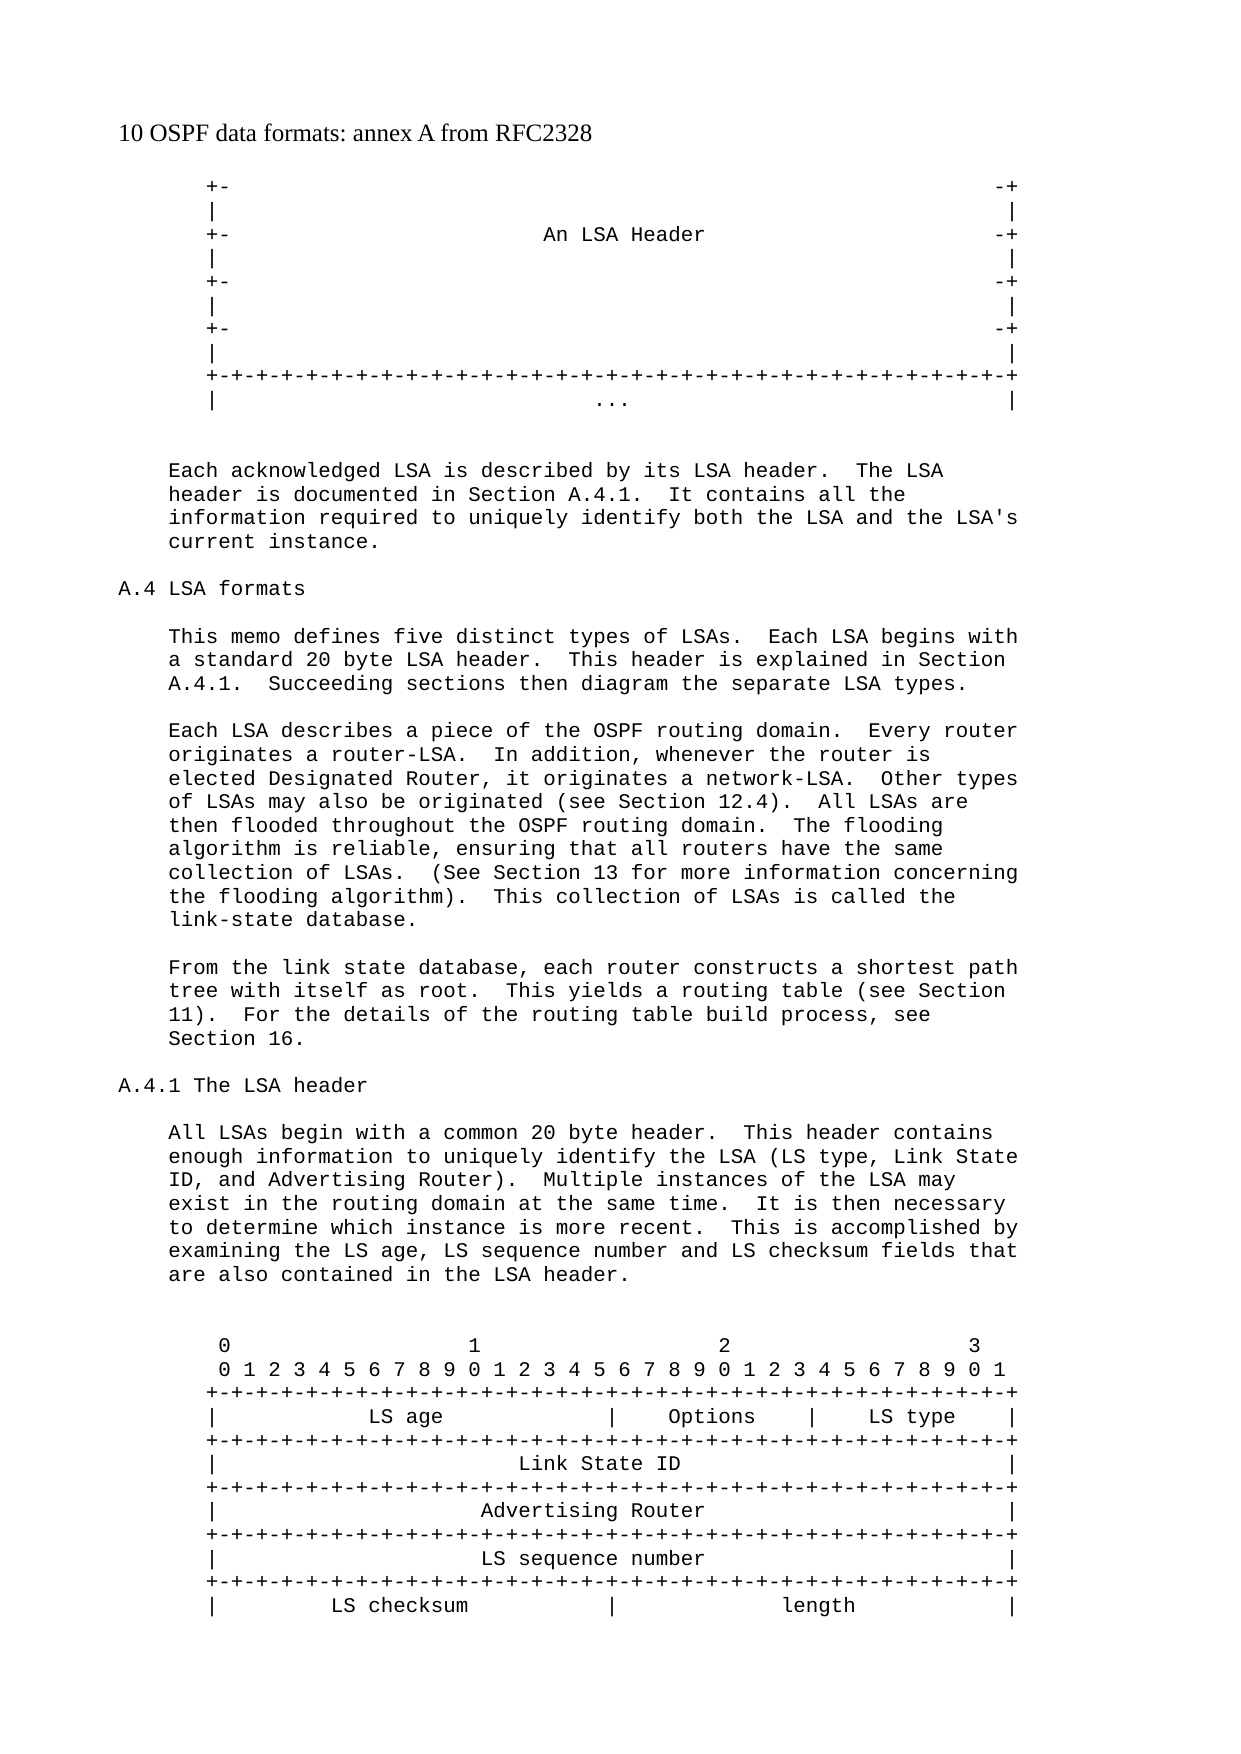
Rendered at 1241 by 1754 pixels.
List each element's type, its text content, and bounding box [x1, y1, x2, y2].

text exist in the routing domain at the same time. It is then necessary [118, 1193, 1122, 1217]
text | ... | [118, 389, 1122, 413]
text +-+-+-+-+-+-+-+-+-+-+-+-+-+-+-+-+-+-+-+-+-+-+-+-+-+-+-+-+-+-+-+-+ [118, 1477, 1122, 1501]
text tree with itself as root. This yields a routing table (see Section [118, 980, 1122, 1004]
text | LS age | Options | LS type | [118, 1406, 1122, 1429]
text | | [118, 200, 1122, 224]
text Each LSA describes a piece of the OSPF routing domain. Every router [118, 720, 1122, 744]
text +- An LSA Header -+ [118, 224, 1122, 247]
text | | [118, 342, 1122, 366]
text +-+-+-+-+-+-+-+-+-+-+-+-+-+-+-+-+-+-+-+-+-+-+-+-+-+-+-+-+-+-+-+-+ [118, 1524, 1122, 1548]
text This memo defines five distinct types of LSAs. Each LSA begins with [118, 626, 1122, 649]
text Section 16. [118, 1028, 1122, 1051]
text +-+-+-+-+-+-+-+-+-+-+-+-+-+-+-+-+-+-+-+-+-+-+-+-+-+-+-+-+-+-+-+-+ [118, 1382, 1122, 1406]
text 11). For the details of the routing table build process, see [118, 1004, 1122, 1028]
text All LSAs begin with a common 20 byte header. This header contains [118, 1122, 1122, 1146]
text to determine which instance is more recent. This is accomplished by [118, 1217, 1122, 1240]
text collection of LSAs. (See Section 13 for more information concerning [118, 862, 1122, 886]
text are also contained in the LSA header. [118, 1264, 1122, 1288]
text | | [118, 294, 1122, 318]
text +-+-+-+-+-+-+-+-+-+-+-+-+-+-+-+-+-+-+-+-+-+-+-+-+-+-+-+-+-+-+-+-+ [118, 1429, 1122, 1453]
text examining the LS age, LS sequence number and LS checksum fields that [118, 1240, 1122, 1264]
text current instance. [118, 531, 1122, 555]
text header is documented in Section A.4.1. It contains all the [118, 484, 1122, 507]
text +- -+ [118, 271, 1122, 294]
text ID, and Advertising Router). Multiple instances of the LSA may [118, 1169, 1122, 1193]
text +- -+ [118, 318, 1122, 342]
text A.4.1. Succeeding sections then diagram the separate LSA types. [118, 673, 1122, 697]
text of LSAs may also be originated (see Section 12.4). All LSAs are [118, 791, 1122, 815]
text a standard 20 byte LSA header. This header is explained in Section [118, 649, 1122, 673]
text algorithm is reliable, ensuring that all routers have the same [118, 838, 1122, 862]
text then flooded throughout the OSPF routing domain. The flooding [118, 815, 1122, 838]
text From the link state database, each router constructs a shortest path [118, 957, 1122, 980]
text +- -+ [118, 176, 1122, 200]
text | LS checksum | length | [118, 1595, 1122, 1619]
text 0 1 2 3 [118, 1335, 1122, 1359]
text originates a router-LSA. In addition, whenever the router is [118, 744, 1122, 767]
text | Advertising Router | [118, 1501, 1122, 1524]
text A.4 LSA formats [118, 578, 1122, 602]
text elected Designated Router, it originates a network-LSA. Other types [118, 767, 1122, 791]
text A.4.1 The LSA header [118, 1075, 1122, 1098]
text +-+-+-+-+-+-+-+-+-+-+-+-+-+-+-+-+-+-+-+-+-+-+-+-+-+-+-+-+-+-+-+-+ [118, 1571, 1122, 1595]
text 0 1 2 3 4 5 6 7 8 9 0 1 2 3 4 5 6 7 8 9 0 1 2 3 4 5 6 7 8 9 0 1 [118, 1359, 1122, 1382]
text information required to uniquely identify both the LSA and the LSA's [118, 507, 1122, 531]
text | | [118, 247, 1122, 271]
text | Link State ID | [118, 1453, 1122, 1477]
text | LS sequence number | [118, 1548, 1122, 1571]
text Each acknowledged LSA is described by its LSA header. The LSA [118, 460, 1122, 484]
text +-+-+-+-+-+-+-+-+-+-+-+-+-+-+-+-+-+-+-+-+-+-+-+-+-+-+-+-+-+-+-+-+ [118, 366, 1122, 389]
text the flooding algorithm). This collection of LSAs is called the [118, 886, 1122, 909]
text link-state database. [118, 909, 1122, 933]
text enough information to uniquely identify the LSA (LS type, Link State [118, 1146, 1122, 1169]
